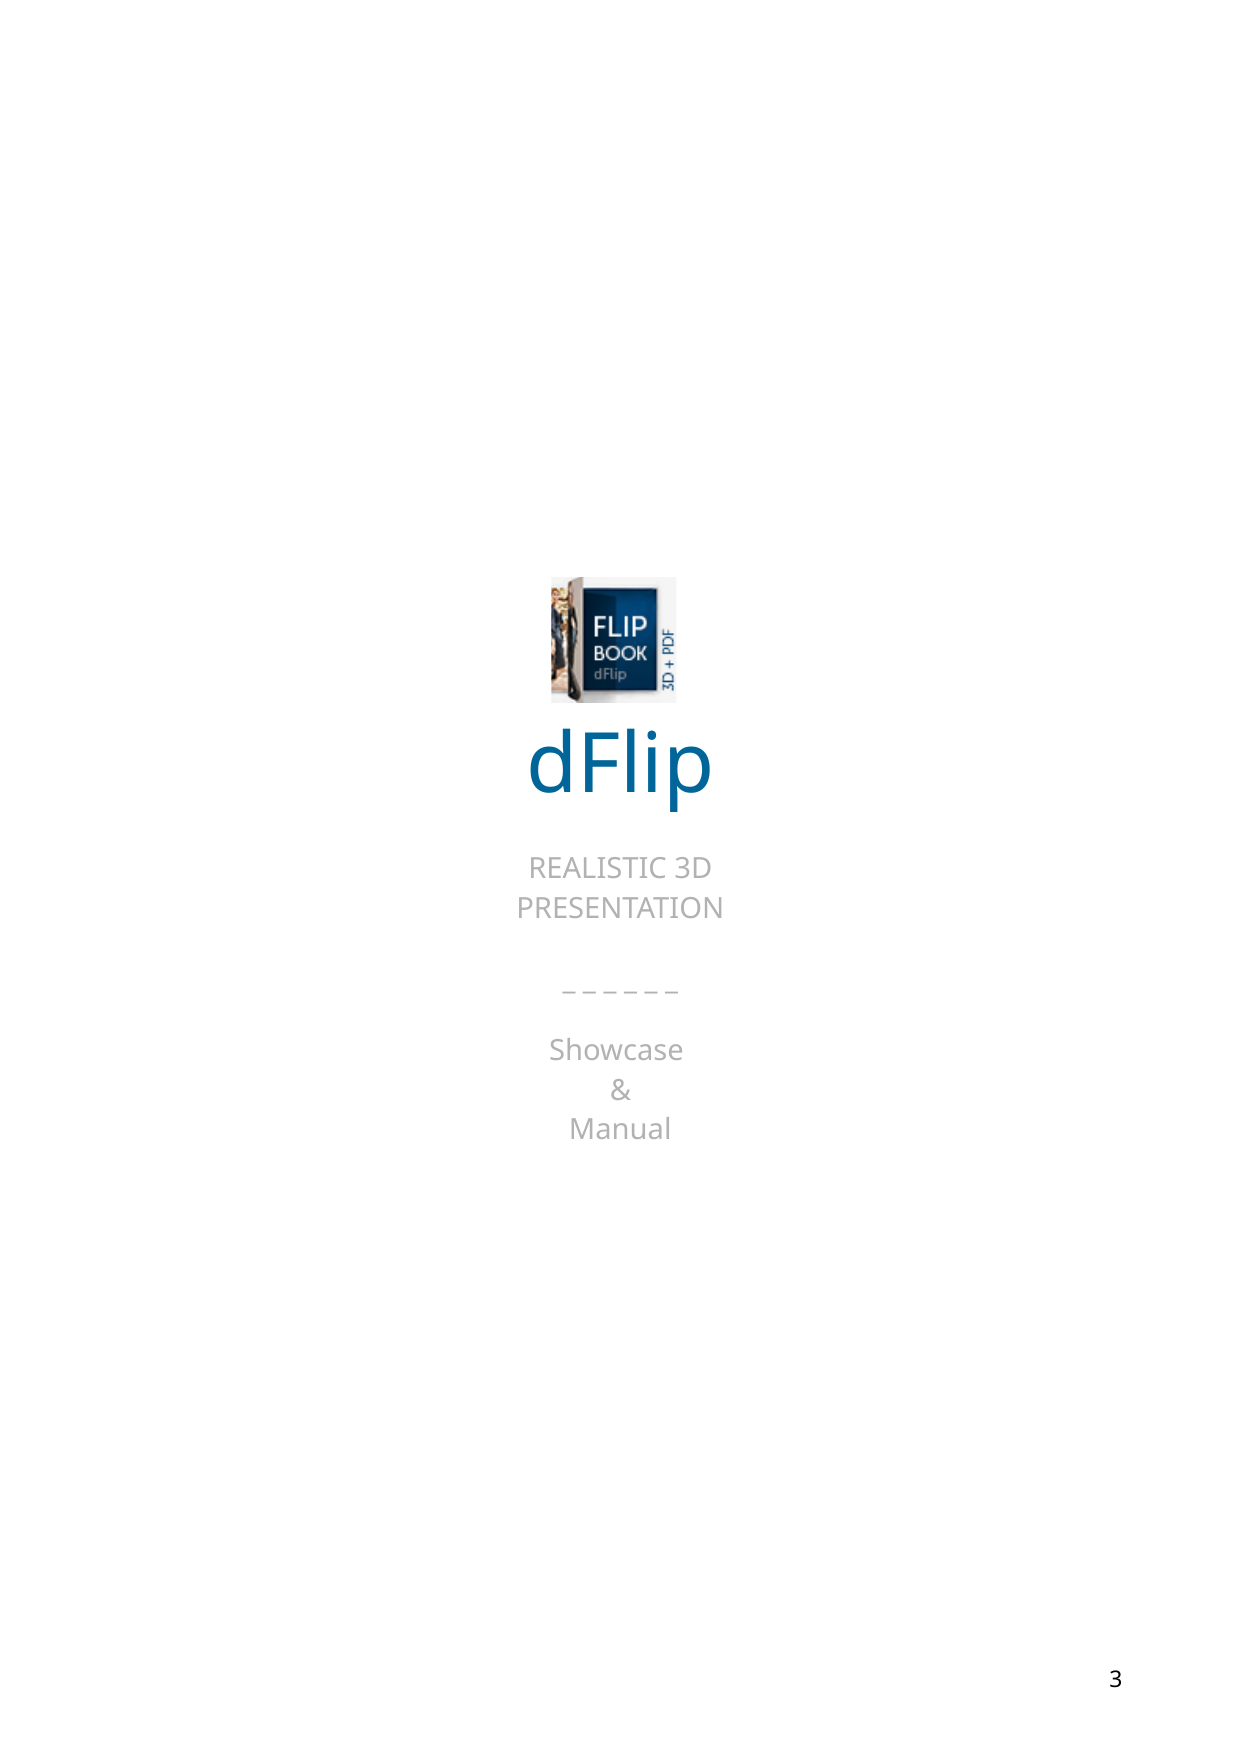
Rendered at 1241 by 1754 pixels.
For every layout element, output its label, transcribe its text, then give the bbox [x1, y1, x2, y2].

text & [118, 1069, 1122, 1109]
text Manual [118, 1109, 1122, 1148]
text REALISTIC 3D [118, 848, 1122, 887]
text dFlip [118, 527, 1122, 816]
picture [551, 577, 677, 703]
text PRESENTATION [118, 887, 1122, 927]
text Showcase [118, 1029, 1122, 1069]
text _ _ _ _ _ _ [118, 958, 1122, 998]
